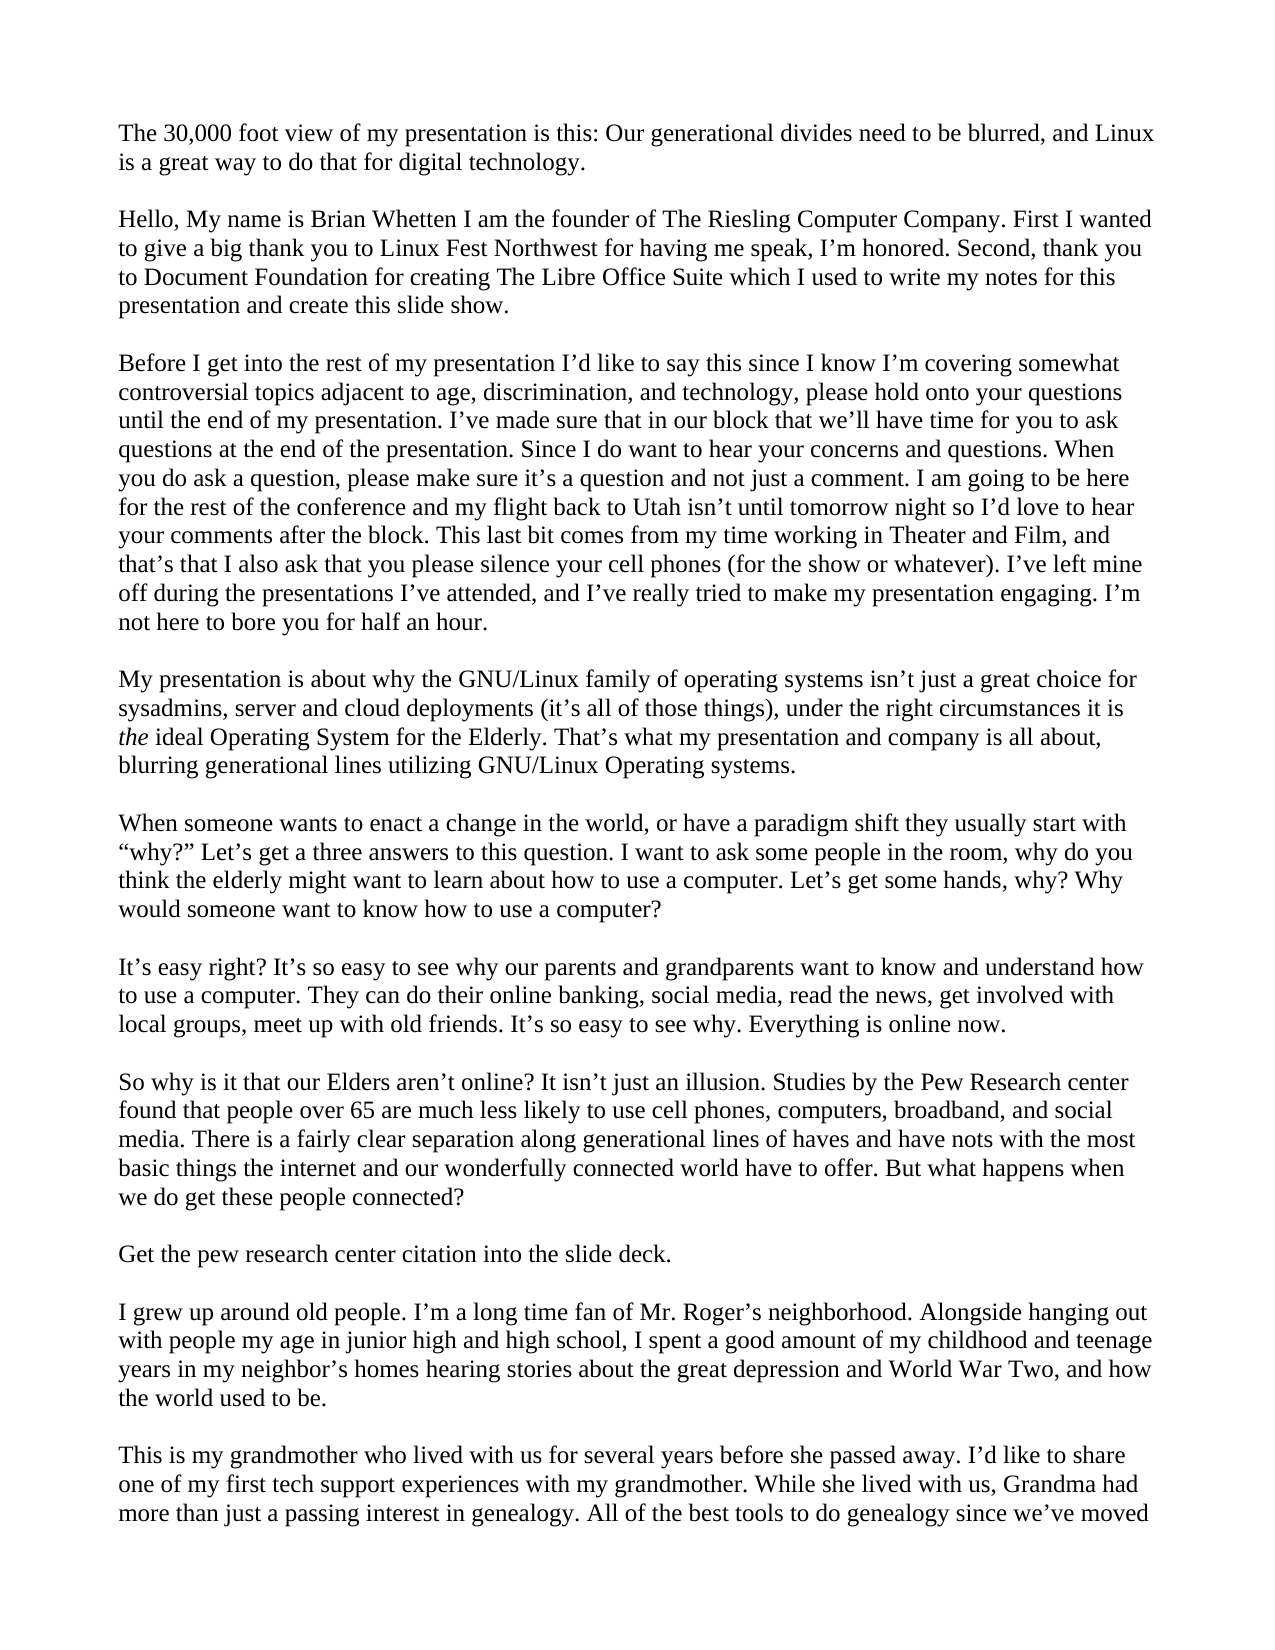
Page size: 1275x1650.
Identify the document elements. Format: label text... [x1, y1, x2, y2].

text So why is it that our Elders aren’t online? It isn’t just an illusion. Studies by the Pew Research center found that people over 65 are much less likely to use cell phones, computers, broadband, and social media. There is a fairly clear separation along generational lines of haves and have nots with the most basic things the internet and our wonderfully connected world have to offer. But what happens when we do get these people connected? [118, 1067, 1157, 1211]
text Get the pew research center citation into the slide deck. [118, 1239, 1157, 1268]
text This is my grandmother who lived with us for several years before she passed away. I’d like to share one of my first tech support experiences with my grandmother. While she lived with us, Grandma had more than just a passing interest in genealogy. All of the best tools to do genealogy since we’ve moved [118, 1441, 1157, 1527]
text Hello, My name is Brian Whetten I am the founder of The Riesling Computer Company. First I wanted to give a big thank you to Linux Fest Northwest for having me speak, I’m honored. Second, thank you to Document Foundation for creating The Libre Office Suite which I used to write my notes for this presentation and create this slide show. [118, 204, 1157, 319]
text The 30,000 foot view of my presentation is this: Our generational divides need to be blurred, and Linux is a great way to do that for digital technology. [118, 118, 1157, 176]
text It’s easy right? It’s so easy to see why our parents and grandparents want to know and understand how to use a computer. They can do their online banking, social media, read the news, get involved with local groups, meet up with old friends. It’s so easy to see why. Everything is online now. [118, 952, 1157, 1038]
text I grew up around old people. I’m a long time fan of Mr. Roger’s neighborhood. Alongside hanging out with people my age in junior high and high school, I spent a good amount of my childhood and teenage years in my neighbor’s homes hearing stories about the great depression and World War Two, and how the world used to be. [118, 1297, 1157, 1412]
text Before I get into the rest of my presentation I’d like to say this since I know I’m covering somewhat controversial topics adjacent to age, discrimination, and technology, please hold onto your questions until the end of my presentation. I’ve made sure that in our block that we’ll have time for you to ask questions at the end of the presentation. Since I do want to hear your concerns and questions. When you do ask a question, please make sure it’s a question and not just a comment. I am going to be here for the rest of the conference and my flight back to Utah isn’t until tomorrow night so I’d love to hear your comments after the block. This last bit comes from my time working in Theater and Film, and that’s that I also ask that you please silence your cell phones (for the show or whatever). I’ve left mine off during the presentations I’ve attended, and I’ve really tried to make my presentation engaging. I’m not here to bore you for half an hour. [118, 348, 1157, 636]
text When someone wants to enact a change in the world, or have a paradigm shift they usually start with “why?” Let’s get a three answers to this question. I want to ask some people in the room, why do you think the elderly might want to learn about how to use a computer. Let’s get some hands, why? Why would someone want to know how to use a computer? [118, 808, 1157, 923]
text My presentation is about why the GNU/Linux family of operating systems isn’t just a great choice for sysadmins, server and cloud deployments (it’s all of those things), under the right circumstances it is the ideal Operating System for the Elderly. That’s what my presentation and company is all about, blurring generational lines utilizing GNU/Linux Operating systems. [118, 664, 1157, 779]
